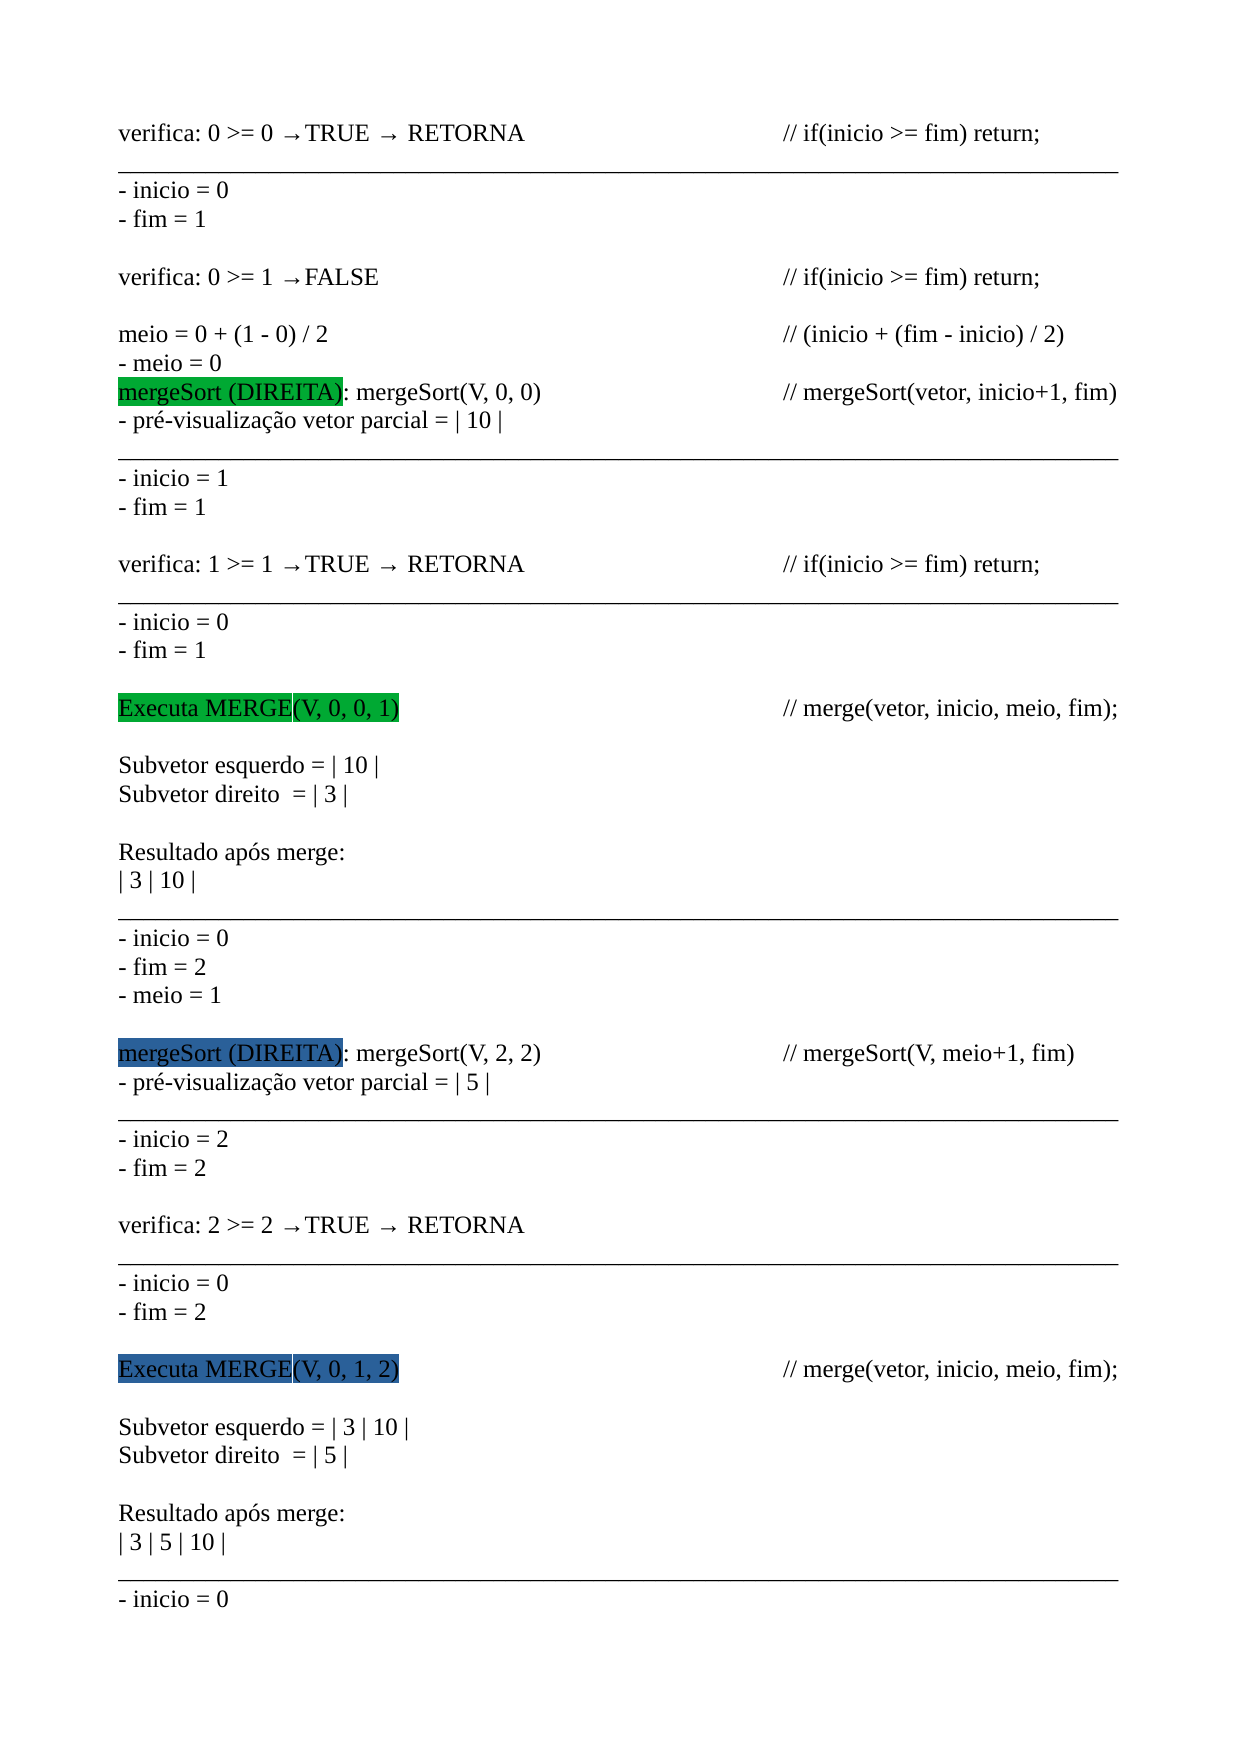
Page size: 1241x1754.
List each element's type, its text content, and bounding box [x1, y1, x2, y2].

text - inicio = 0 [118, 1268, 1122, 1297]
text Resultado após merge: [118, 837, 1122, 866]
text - fim = 1 [118, 204, 1122, 233]
text | 3 | 5 | 10 | [118, 1527, 1122, 1556]
text - pré-visualização vetor parcial = | 10 | [118, 406, 1122, 434]
text - fim = 2 [118, 952, 1122, 981]
text ________________________________________________________________________________ [118, 578, 1122, 607]
text - inicio = 0 [118, 176, 1122, 204]
text Subvetor direito = | 5 | [118, 1441, 1122, 1469]
text ________________________________________________________________________________ [118, 147, 1122, 176]
text Executa MERGE(V, 0, 0, 1) // merge(vetor, inicio, meio, fim); [118, 693, 1122, 722]
text mergeSort (DIREITA): mergeSort(V, 2, 2) // mergeSort(V, meio+1, fim) [118, 1038, 1122, 1067]
text verifica: 0 >= 1 →FALSE // if(inicio >= fim) return; [118, 262, 1122, 291]
text - meio = 0 [118, 348, 1122, 377]
text - inicio = 0 [118, 1584, 1122, 1613]
text Subvetor esquerdo = | 3 | 10 | [118, 1412, 1122, 1441]
text - inicio = 0 [118, 923, 1122, 952]
text - inicio = 0 [118, 607, 1122, 636]
text Executa MERGE(V, 0, 1, 2) // merge(vetor, inicio, meio, fim); [118, 1354, 1122, 1383]
text ________________________________________________________________________________ [118, 1239, 1122, 1268]
text - pré-visualização vetor parcial = | 5 | [118, 1067, 1122, 1096]
text ________________________________________________________________________________ [118, 894, 1122, 923]
text | 3 | 10 | [118, 866, 1122, 894]
text Subvetor esquerdo = | 10 | [118, 751, 1122, 779]
text - inicio = 1 [118, 463, 1122, 492]
text - meio = 1 [118, 981, 1122, 1009]
text - fim = 1 [118, 636, 1122, 664]
text verifica: 2 >= 2 →TRUE → RETORNA [118, 1211, 1122, 1239]
text mergeSort (DIREITA): mergeSort(V, 0, 0) // mergeSort(vetor, inicio+1, fim) [118, 377, 1122, 406]
text Subvetor direito = | 3 | [118, 779, 1122, 808]
text verifica: 1 >= 1 →TRUE → RETORNA // if(inicio >= fim) return; [118, 549, 1122, 578]
text Resultado após merge: [118, 1498, 1122, 1527]
text ________________________________________________________________________________ [118, 434, 1122, 463]
text - fim = 1 [118, 492, 1122, 521]
text - fim = 2 [118, 1297, 1122, 1326]
text - inicio = 2 [118, 1124, 1122, 1153]
text - fim = 2 [118, 1153, 1122, 1182]
text ________________________________________________________________________________ [118, 1556, 1122, 1584]
text ________________________________________________________________________________ [118, 1096, 1122, 1124]
text verifica: 0 >= 0 →TRUE → RETORNA // if(inicio >= fim) return; [118, 118, 1122, 147]
text meio = 0 + (1 - 0) / 2 // (inicio + (fim - inicio) / 2) [118, 319, 1122, 348]
